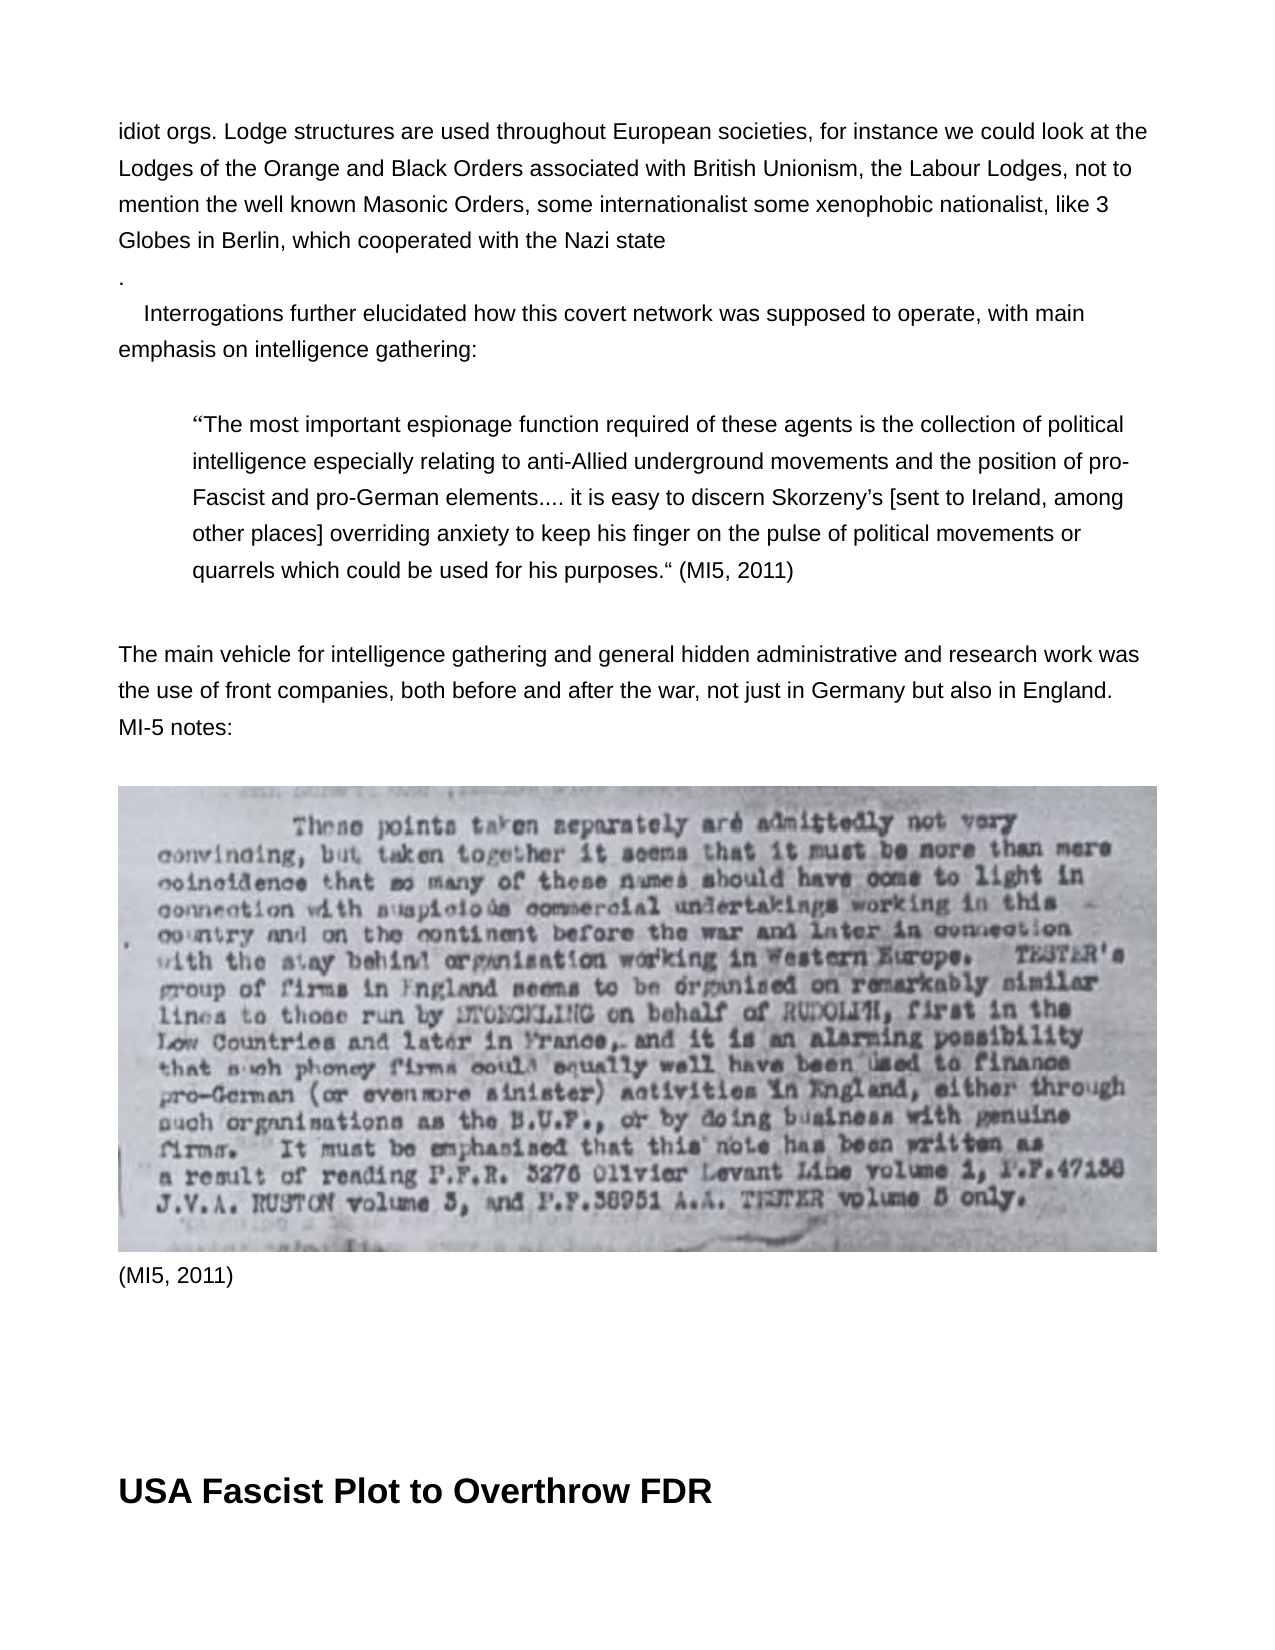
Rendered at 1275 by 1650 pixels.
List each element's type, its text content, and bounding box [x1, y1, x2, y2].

picture [118, 786, 1157, 1252]
text Interrogations further elucidated how this covert network was supposed to operate, with main emphasis on intelligence gathering: [118, 300, 1157, 363]
text (MI5, 2011) [118, 1252, 1157, 1288]
text . [118, 263, 1157, 290]
text “The most important espionage function required of these agents is the collection of political intelligence especially relating to anti-Allied underground movements and the position of pro-Fascist and pro-German elements.... it is easy to discern Skorzeny’s [sent to Ireland, among other places] overriding anxiety to keep his finger on the pulse of political movements or quarrels which could be used for his purposes.“ (MI5, 2011) [192, 409, 1157, 583]
text The main vehicle for intelligence gathering and general hidden administrative and research work was the use of front companies, both before and after the war, not just in Germany but also in England. MI-5 notes: [118, 641, 1157, 740]
text idiot orgs. Lodge structures are used throughout European societies, for instance we could look at the Lodges of the Orange and Black Orders associated with British Unionism, the Labour Lodges, not to mention the well known Masonic Orders, some internationalist some xenophobic nationalist, like 3 Globes in Berlin, which cooperated with the Nazi state [118, 118, 1157, 253]
text USA Fascist Plot to Overthrow FDR [118, 1426, 1157, 1511]
